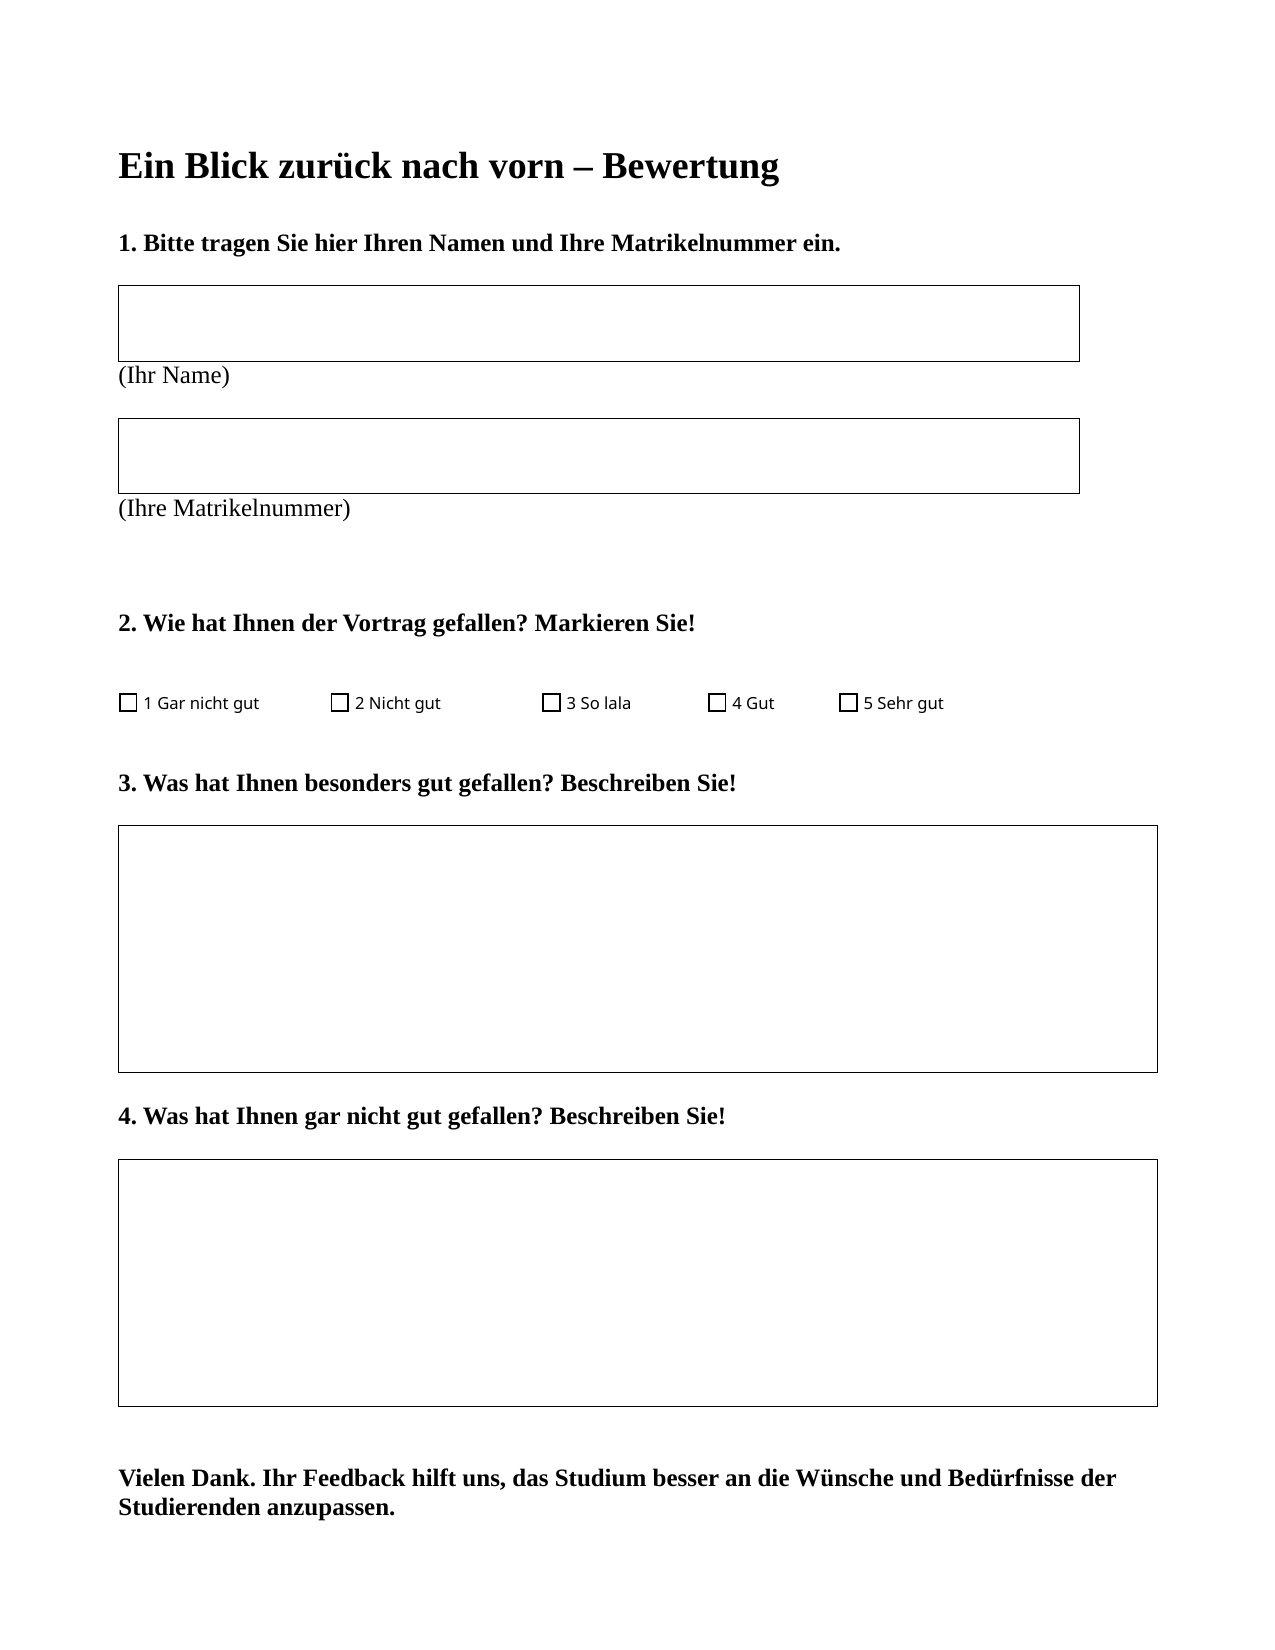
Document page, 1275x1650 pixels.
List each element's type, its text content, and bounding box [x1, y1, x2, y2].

text 3. Was hat Ihnen besonders gut gefallen? Beschreiben Sie! [118, 768, 1157, 797]
text 1. Bitte tragen Sie hier Ihren Namen und Ihre Matrikelnummer ein. [118, 228, 1157, 257]
text 2. Wie hat Ihnen der Vortrag gefallen? Markieren Sie! [118, 608, 1157, 637]
text 4. Was hat Ihnen gar nicht gut gefallen? Beschreiben Sie! [118, 1101, 1157, 1130]
text Vielen Dank. Ihr Feedback hilft uns, das Studium besser an die Wünsche und Bedürfnisse der Studierenden anzupassen. [118, 1463, 1157, 1521]
text (Ihre Matrikelnummer) [118, 493, 1157, 522]
subtitle Ein Blick zurück nach vorn – Bewertung [118, 143, 1157, 187]
text (Ihr Name) [118, 361, 1157, 389]
